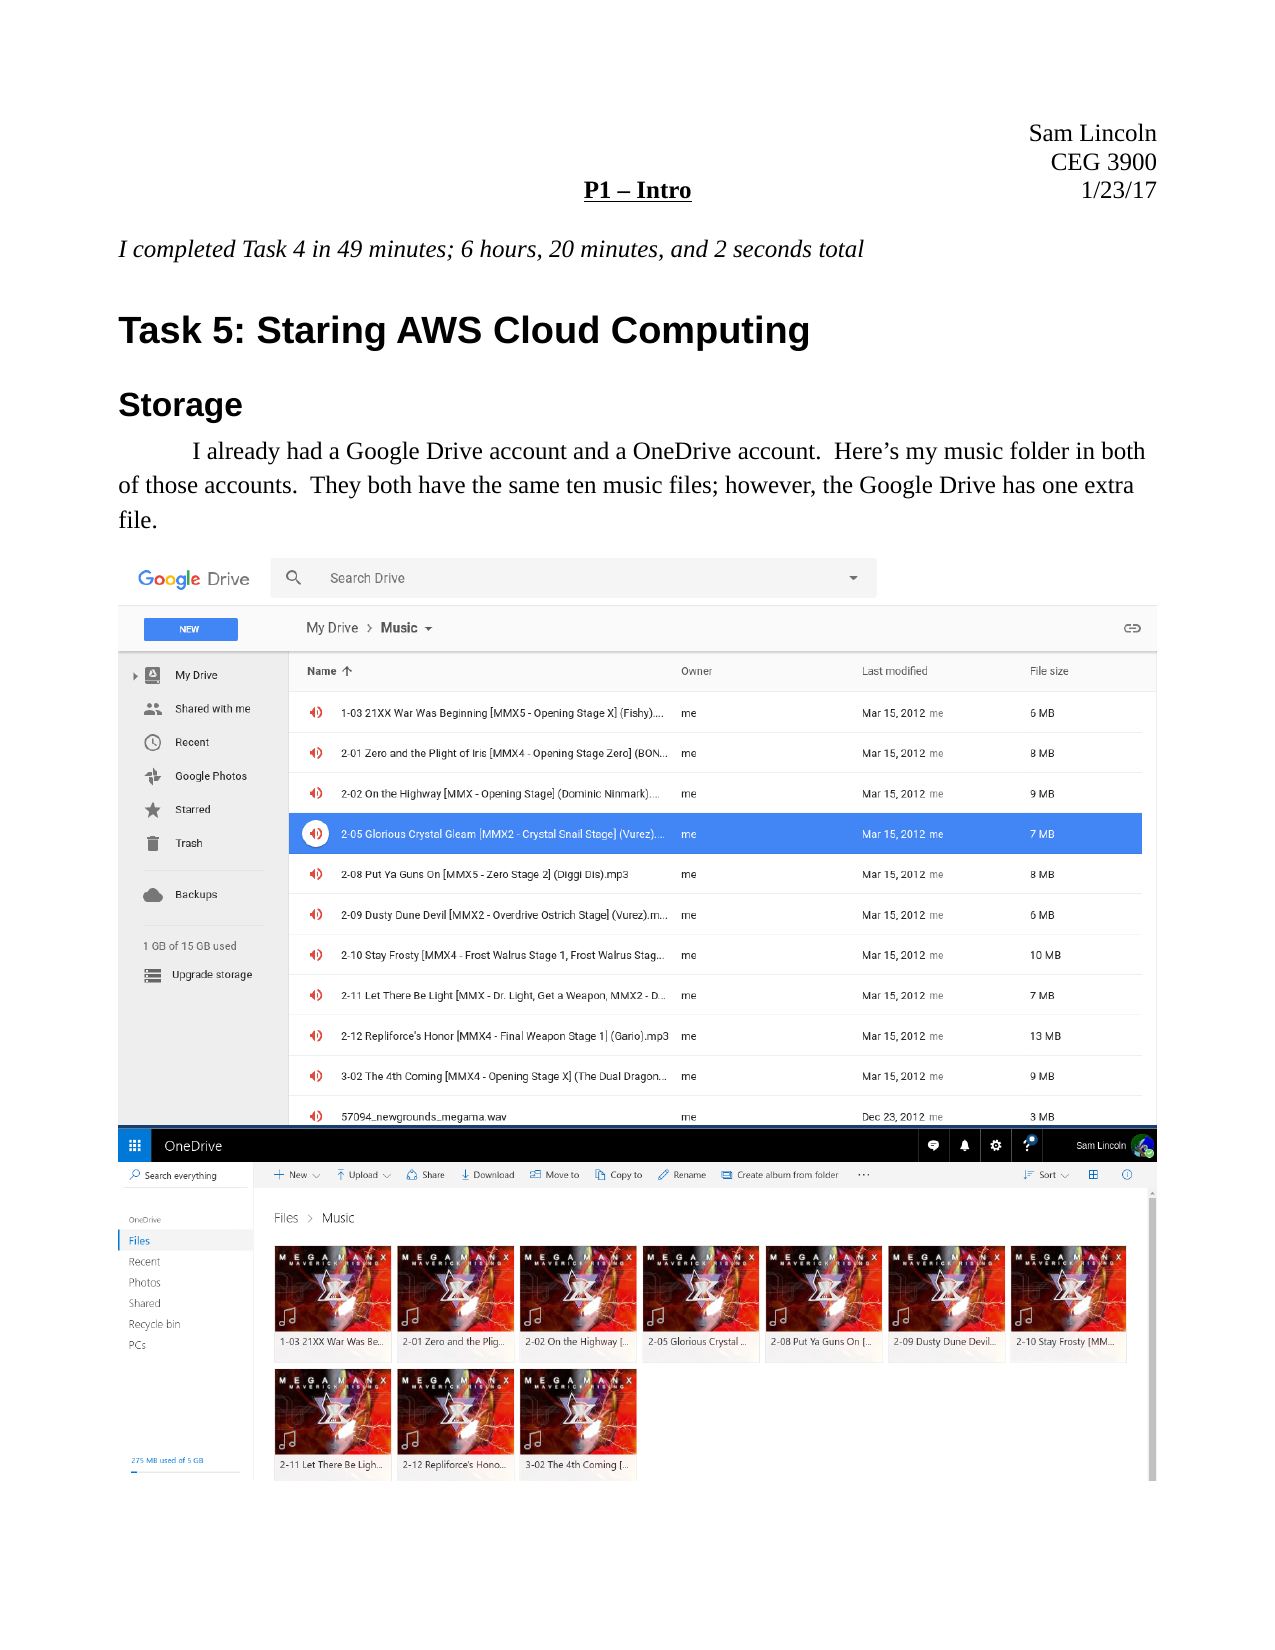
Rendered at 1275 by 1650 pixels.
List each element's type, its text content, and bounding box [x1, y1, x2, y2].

text I completed Task 4 in 49 minutes; 6 hours, 20 minutes, and 2 seconds total [118, 234, 1157, 263]
text I already had a Google Drive account and a OneDrive account. Here’s my music folder in both of those accounts. They both have the same ten music files; however, the Google Drive has one extra file. [118, 436, 1157, 534]
subtitle Task 5: Staring AWS Cloud Computing [118, 308, 1157, 352]
picture [118, 554, 1157, 1481]
subtitle Storage [118, 385, 1157, 423]
